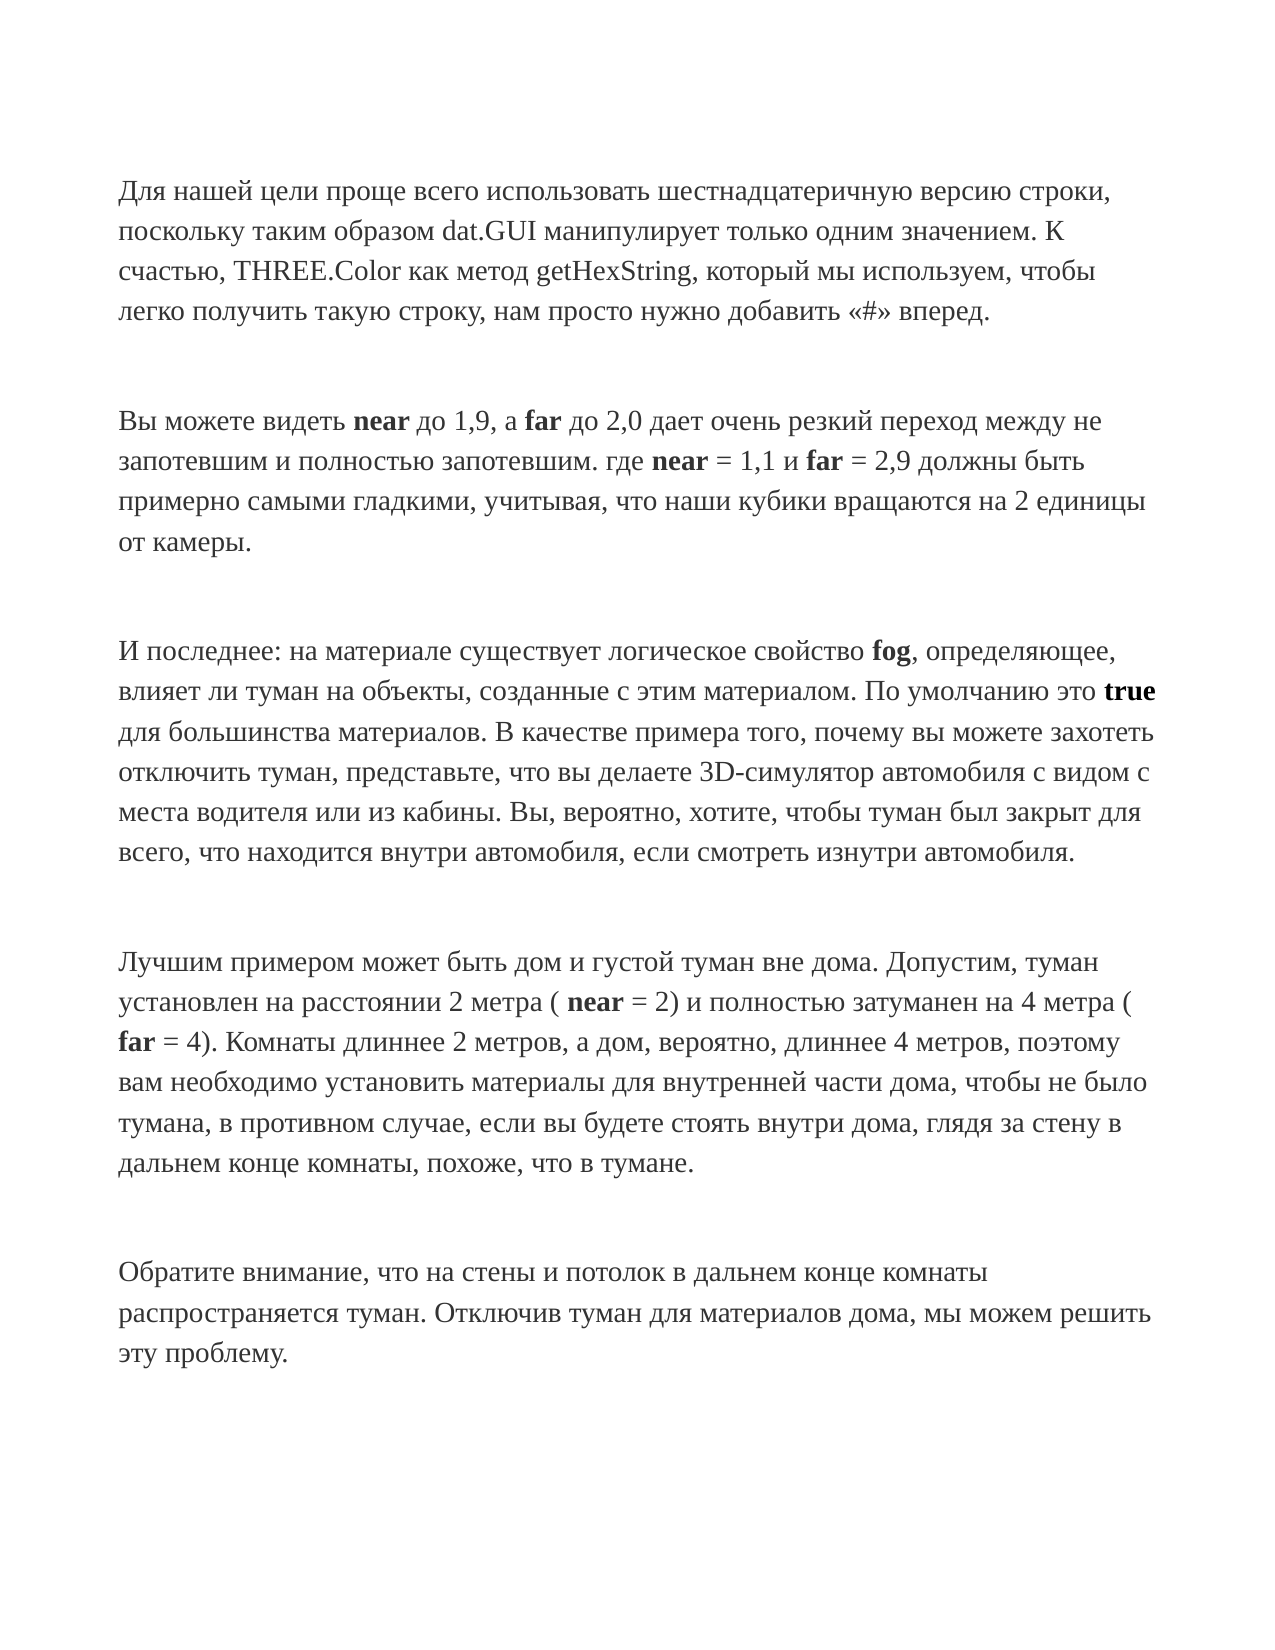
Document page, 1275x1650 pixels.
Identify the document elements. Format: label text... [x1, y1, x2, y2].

text Обратите внимание, что на стены и потолок в дальнем конце комнаты распространяется туман. Отключив туман для материалов дома, мы можем решить эту проблему. [118, 1254, 1157, 1368]
text Лучшим примером может быть дом и густой туман вне дома. Допустим, туман установлен на расстоянии 2 метра ( near = 2) и полностью затуманен на 4 метра ( far = 4). Комнаты длиннее 2 метров, а дом, вероятно, длиннее 4 метров, поэтому вам необходимо установить материалы для внутренней части дома, чтобы не было тумана, в противном случае, если вы будете стоять внутри дома, глядя за стену в дальнем конце комнаты, похоже, что в тумане. [118, 944, 1157, 1178]
text И последнее: на материале существует логическое свойство fog, определяющее, влияет ли туман на объекты, созданные с этим материалом. По умолчанию это true для большинства материалов. В качестве примера того, почему вы можете захотеть отключить туман, представьте, что вы делаете 3D-симулятор автомобиля с видом с места водителя или из кабины. Вы, вероятно, хотите, чтобы туман был закрыт для всего, что находится внутри автомобиля, если смотреть изнутри автомобиля. [118, 633, 1157, 868]
text Вы можете видеть near до 1,9, а far до 2,0 дает очень резкий переход между не запотевшим и полностью запотевшим. где near = 1,1 и far = 2,9 должны быть примерно самыми гладкими, учитывая, что наши кубики вращаются на 2 единицы от камеры. [118, 403, 1157, 557]
text Для нашей цели проще всего использовать шестнадцатеричную версию строки, поскольку таким образом dat.GUI манипулирует только одним значением. К счастью, THREE.Color как метод getHexString, который мы используем, чтобы легко получить такую ​​строку, нам просто нужно добавить «#» вперед. [118, 173, 1157, 327]
